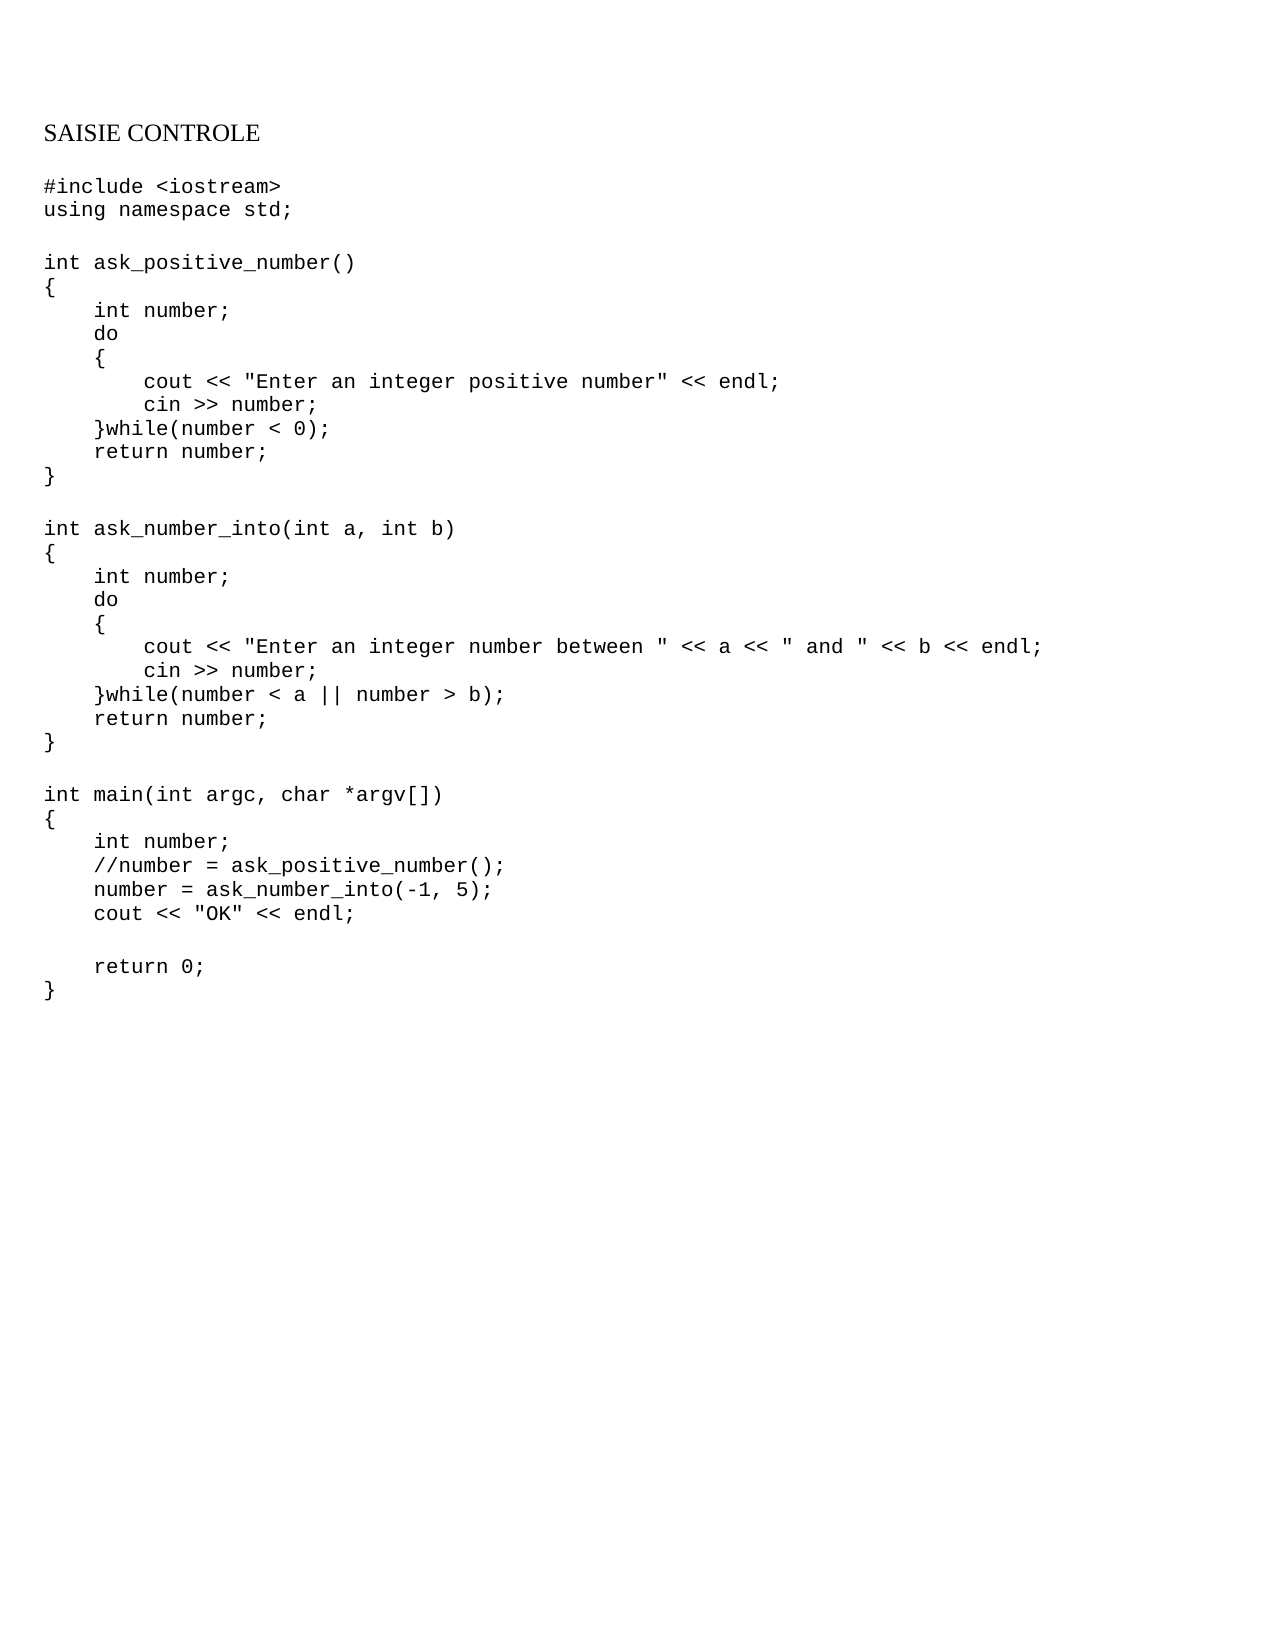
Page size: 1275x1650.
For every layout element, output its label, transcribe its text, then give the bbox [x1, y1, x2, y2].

text } [43, 979, 1156, 1003]
text cout << "Enter an integer positive number" << endl; [43, 371, 1156, 394]
text int main(int argc, char *argv[]) [43, 784, 1156, 808]
text //number = ask_positive_number(); [43, 855, 1156, 879]
text { [43, 347, 1156, 371]
text int number; [43, 300, 1156, 323]
text #include <iostream> [43, 176, 1156, 199]
text return number; [43, 442, 1156, 465]
text cout << "OK" << endl; [43, 902, 1156, 926]
text return number; [43, 707, 1156, 731]
text }while(number < 0); [43, 418, 1156, 442]
text using namespace std; [43, 199, 1156, 223]
text int ask_positive_number() [43, 252, 1156, 276]
text } [43, 731, 1156, 755]
text do [43, 323, 1156, 347]
text cin >> number; [43, 394, 1156, 418]
text } [43, 465, 1156, 489]
text { [43, 542, 1156, 566]
text int ask_number_into(int a, int b) [43, 518, 1156, 542]
text do [43, 589, 1156, 613]
text }while(number < a || number > b); [43, 684, 1156, 707]
text int number; [43, 832, 1156, 855]
text cout << "Enter an integer number between " << a << " and " << b << endl; [43, 637, 1156, 660]
text number = ask_number_into(-1, 5); [43, 879, 1156, 902]
text return 0; [43, 956, 1156, 979]
text { [43, 808, 1156, 832]
text cin >> number; [43, 660, 1156, 684]
text { [43, 276, 1156, 300]
text int number; [43, 566, 1156, 589]
text { [43, 613, 1156, 637]
text SAISIE CONTROLE [43, 118, 1156, 147]
